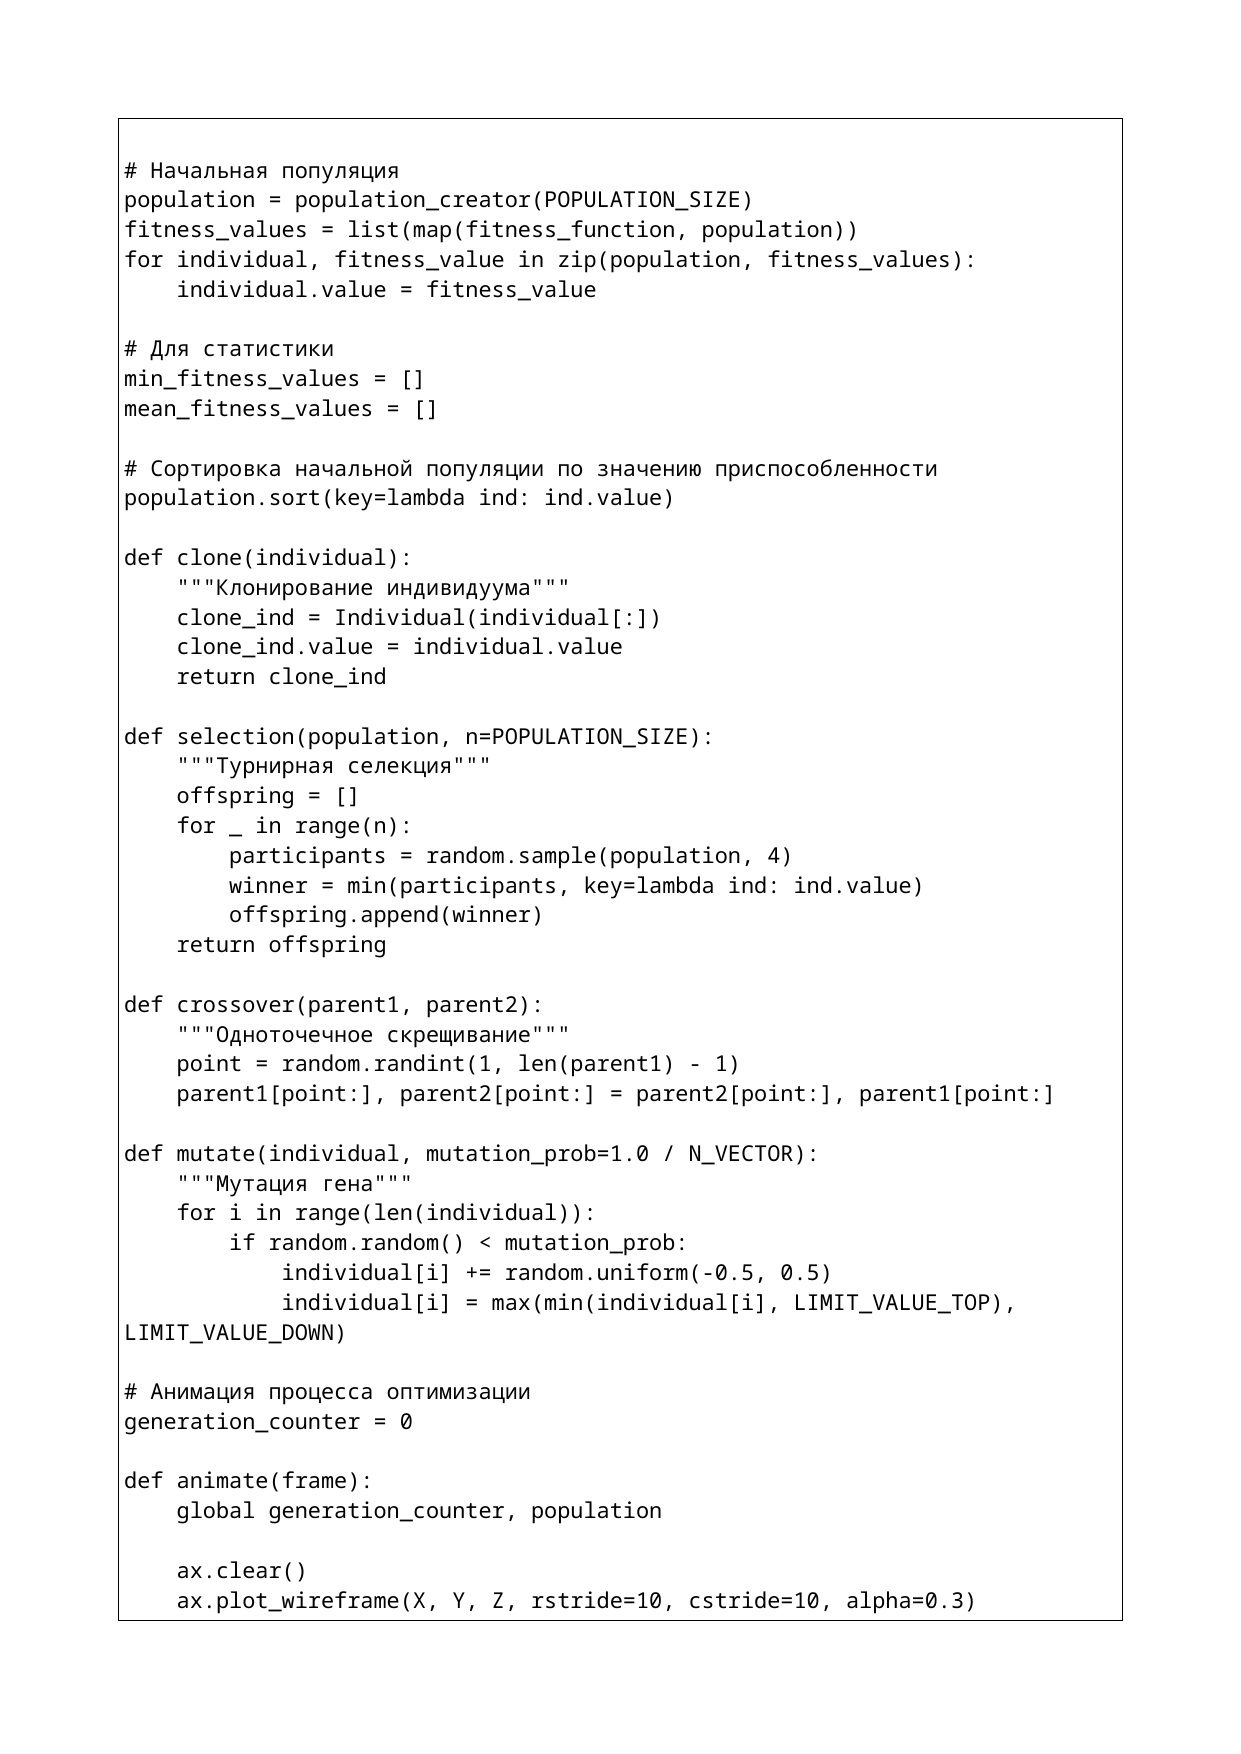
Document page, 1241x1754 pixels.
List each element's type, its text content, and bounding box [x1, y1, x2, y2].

table_header # Начальная популяция population = population_creator(POPULATION_SIZE) fitness_values = list(map(fitness_function, population)) for individual, fitness_value in zip(population, fitness_values): individual.value = fitness_value # Для статистики min_fitness_values = [] mean_fitness_values = [] # Сортировка начальной популяции по значению приспособленности population.sort(key=lambda ind: ind.value) def clone(individual): """Клонирование индивидуума""" clone_ind = Individual(individual[:]) clone_ind.value = individual.value return clone_ind def selection(population, n=POPULATION_SIZE): """Турнирная селекция""" offspring = [] for _ in range(n): participants = random.sample(population, 4) winner = min(participants, key=lambda ind: ind.value) offspring.append(winner) return offspring def crossover(parent1, parent2): """Одноточечное скрещивание""" point = random.randint(1, len(parent1) - 1) parent1[point:], parent2[point:] = parent2[point:], parent1[point:] def mutate(individual, mutation_prob=1.0 / N_VECTOR): """Мутация гена""" for i in range(len(individual)): if random.random() < mutation_prob: individual[i] += random.uniform(-0.5, 0.5) individual[i] = max(min(individual[i], LIMIT_VALUE_TOP), LIMIT_VALUE_DOWN) # Анимация процесса оптимизации generation_counter = 0 def animate(frame): global generation_counter, population ax.clear() ax.plot_wireframe(X, Y, Z, rstride=10, cstride=10, alpha=0.3) [119, 119, 1122, 1620]
